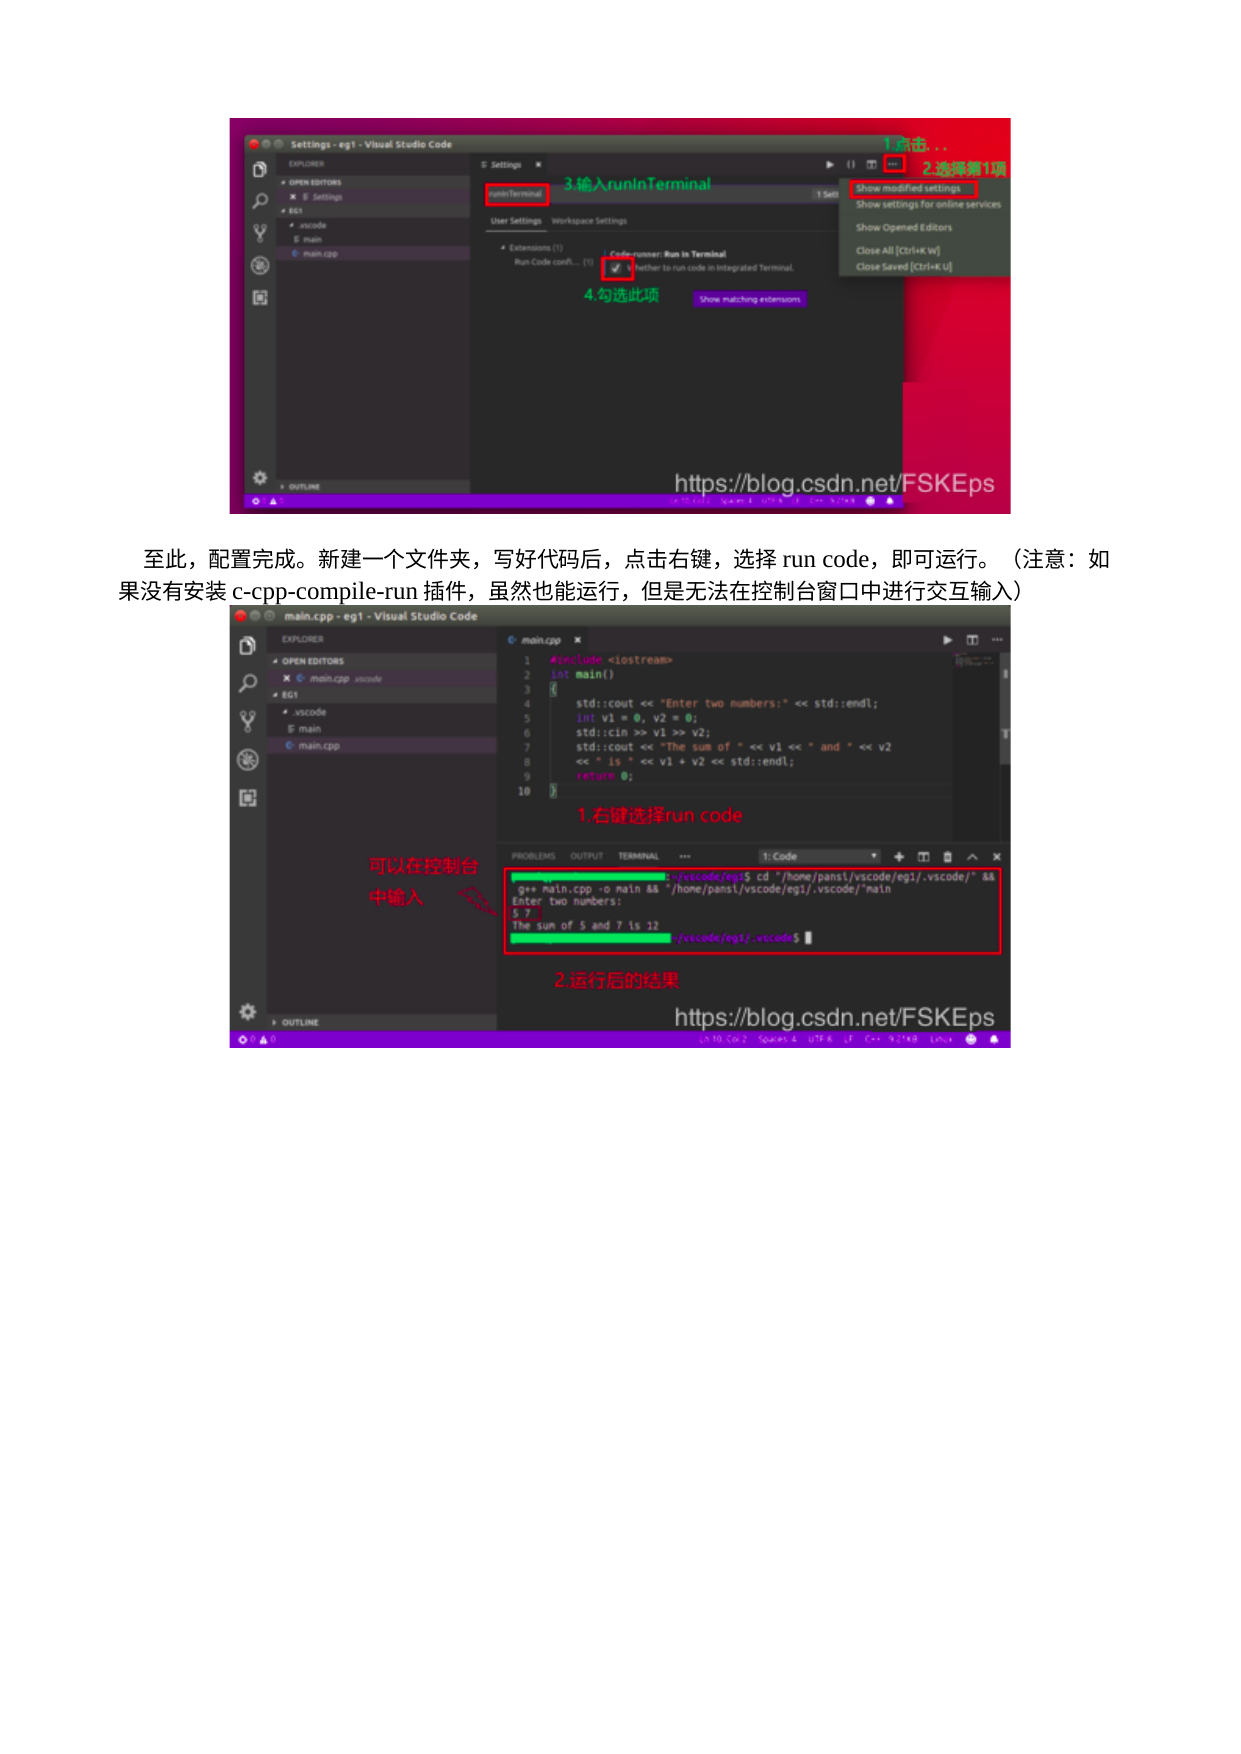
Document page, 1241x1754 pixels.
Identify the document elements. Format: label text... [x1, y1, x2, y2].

text 至此，配置完成。新建一个文件夹，写好代码后，点击右键，选择 run code，即可运行。（注意：如果没有安装c-cpp-compile-run插件，虽然也能运行，但是无法在控制台窗口中进行交互输入） [118, 542, 1122, 606]
picture [229, 118, 1011, 514]
picture [229, 605, 1011, 1048]
